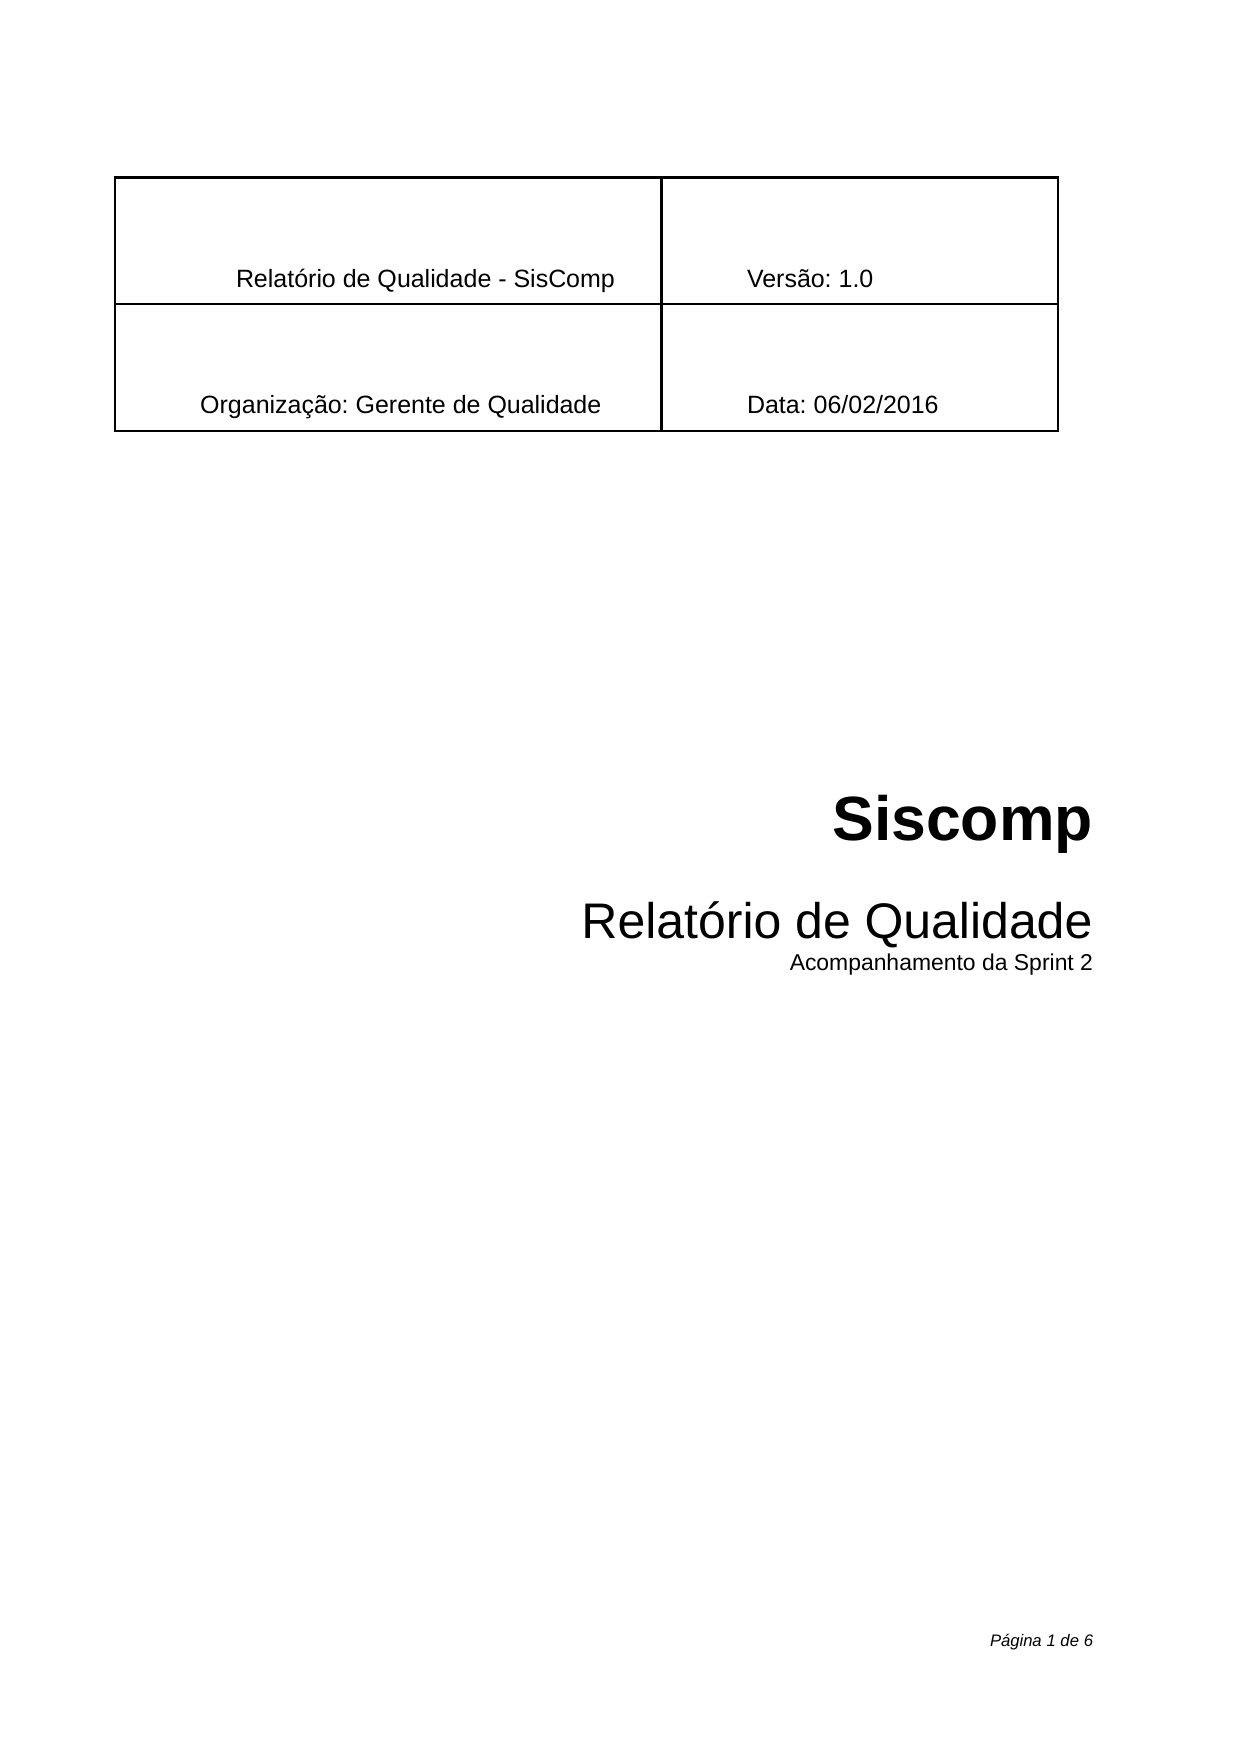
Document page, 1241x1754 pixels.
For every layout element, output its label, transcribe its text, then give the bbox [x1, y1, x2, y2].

subtitle Siscomp [260, 782, 1093, 854]
subtitle Relatório de Qualidade [260, 891, 1093, 949]
text Acompanhamento da Sprint 2 [148, 949, 1093, 975]
